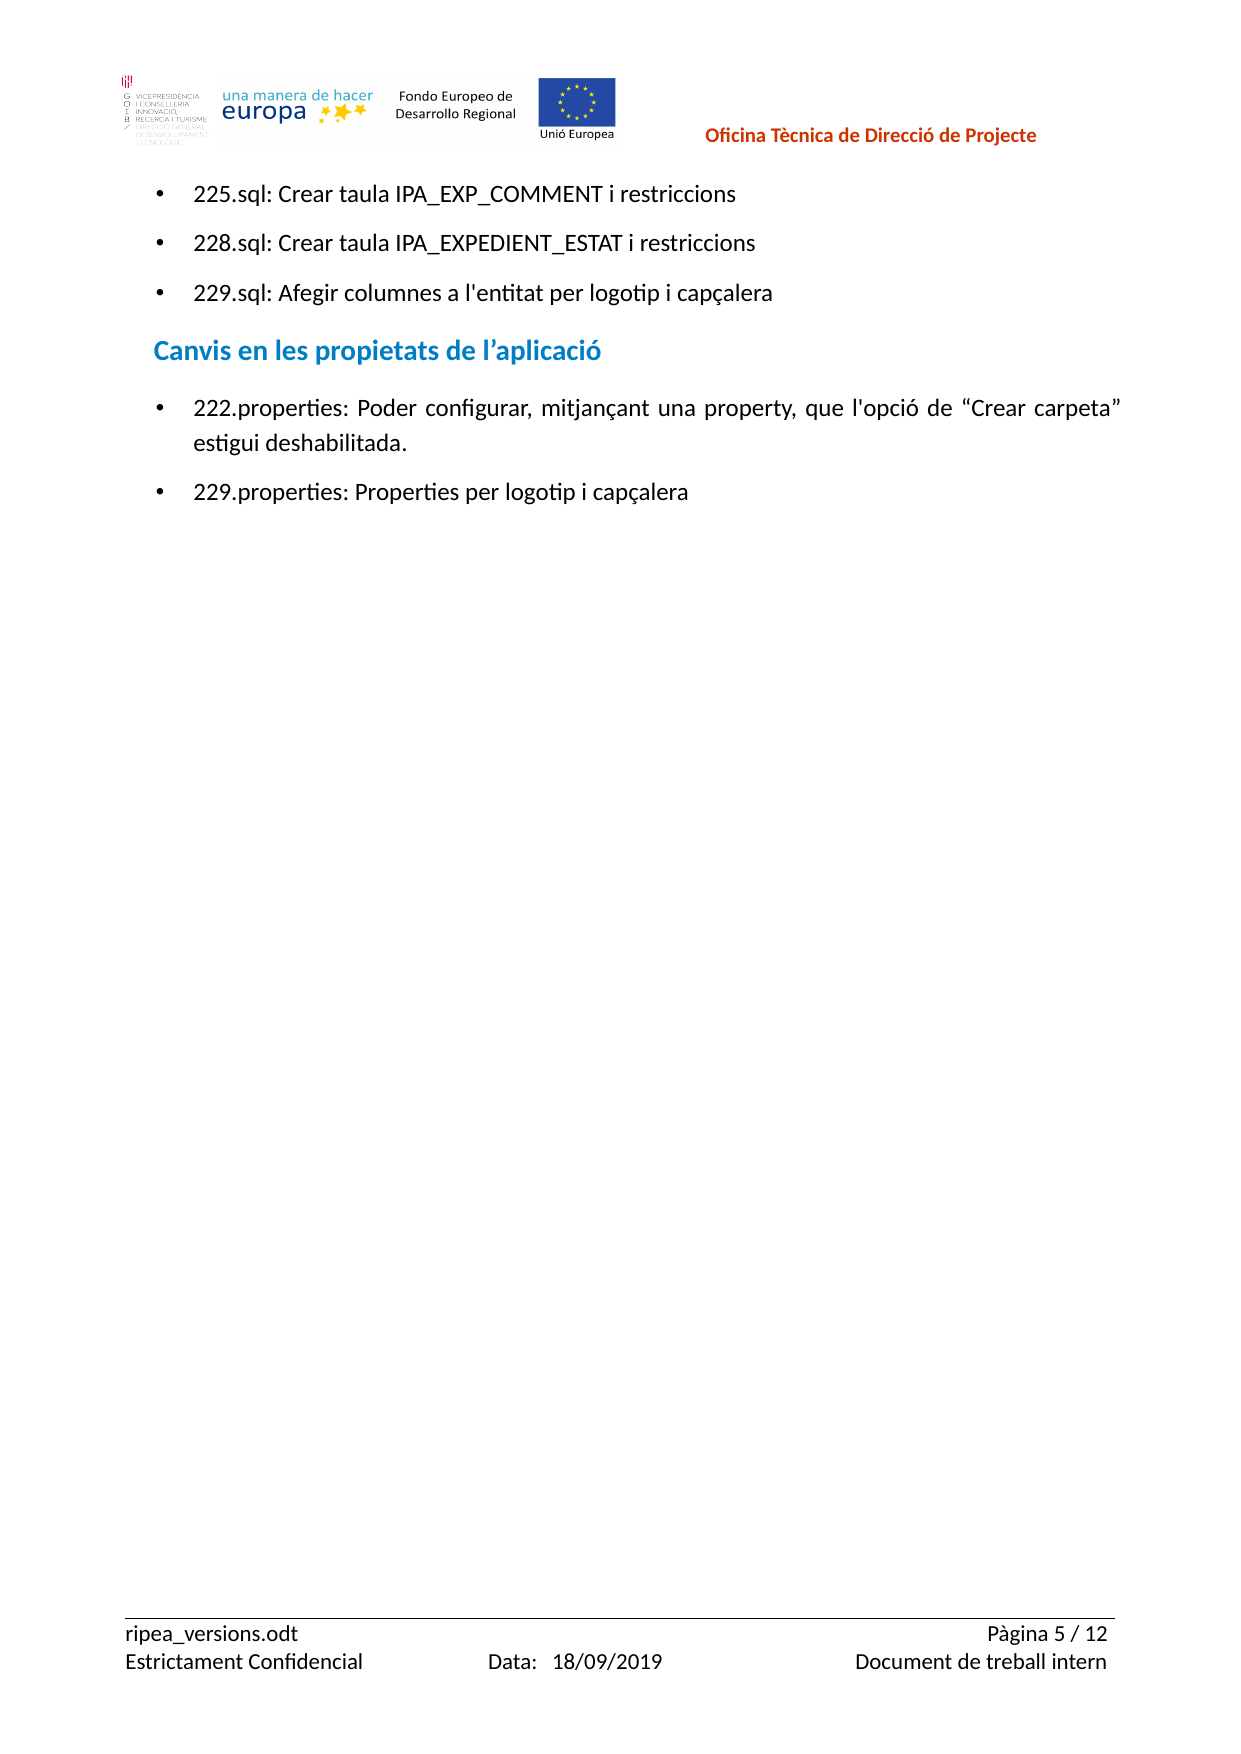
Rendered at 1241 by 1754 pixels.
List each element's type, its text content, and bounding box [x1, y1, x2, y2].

list 225.sql: Crear taula IPA_EXP_COMMENT i restriccions [156, 178, 1122, 208]
list 229.properties: Properties per logotip i capçalera [156, 476, 1122, 507]
list 229.sql: Afegir columnes a l'entitat per logotip i capçalera [156, 277, 1122, 307]
picture [219, 73, 621, 147]
picture [118, 73, 213, 147]
subtitle Canvis en les propietats de l’aplicació [153, 332, 1122, 368]
list 222.properties: Poder configurar, mitjançant una property, que l'opció de “Crear carpeta” estigui deshabilitada. [156, 392, 1122, 457]
list 228.sql: Crear taula IPA_EXPEDIENT_ESTAT i restriccions [156, 227, 1122, 258]
